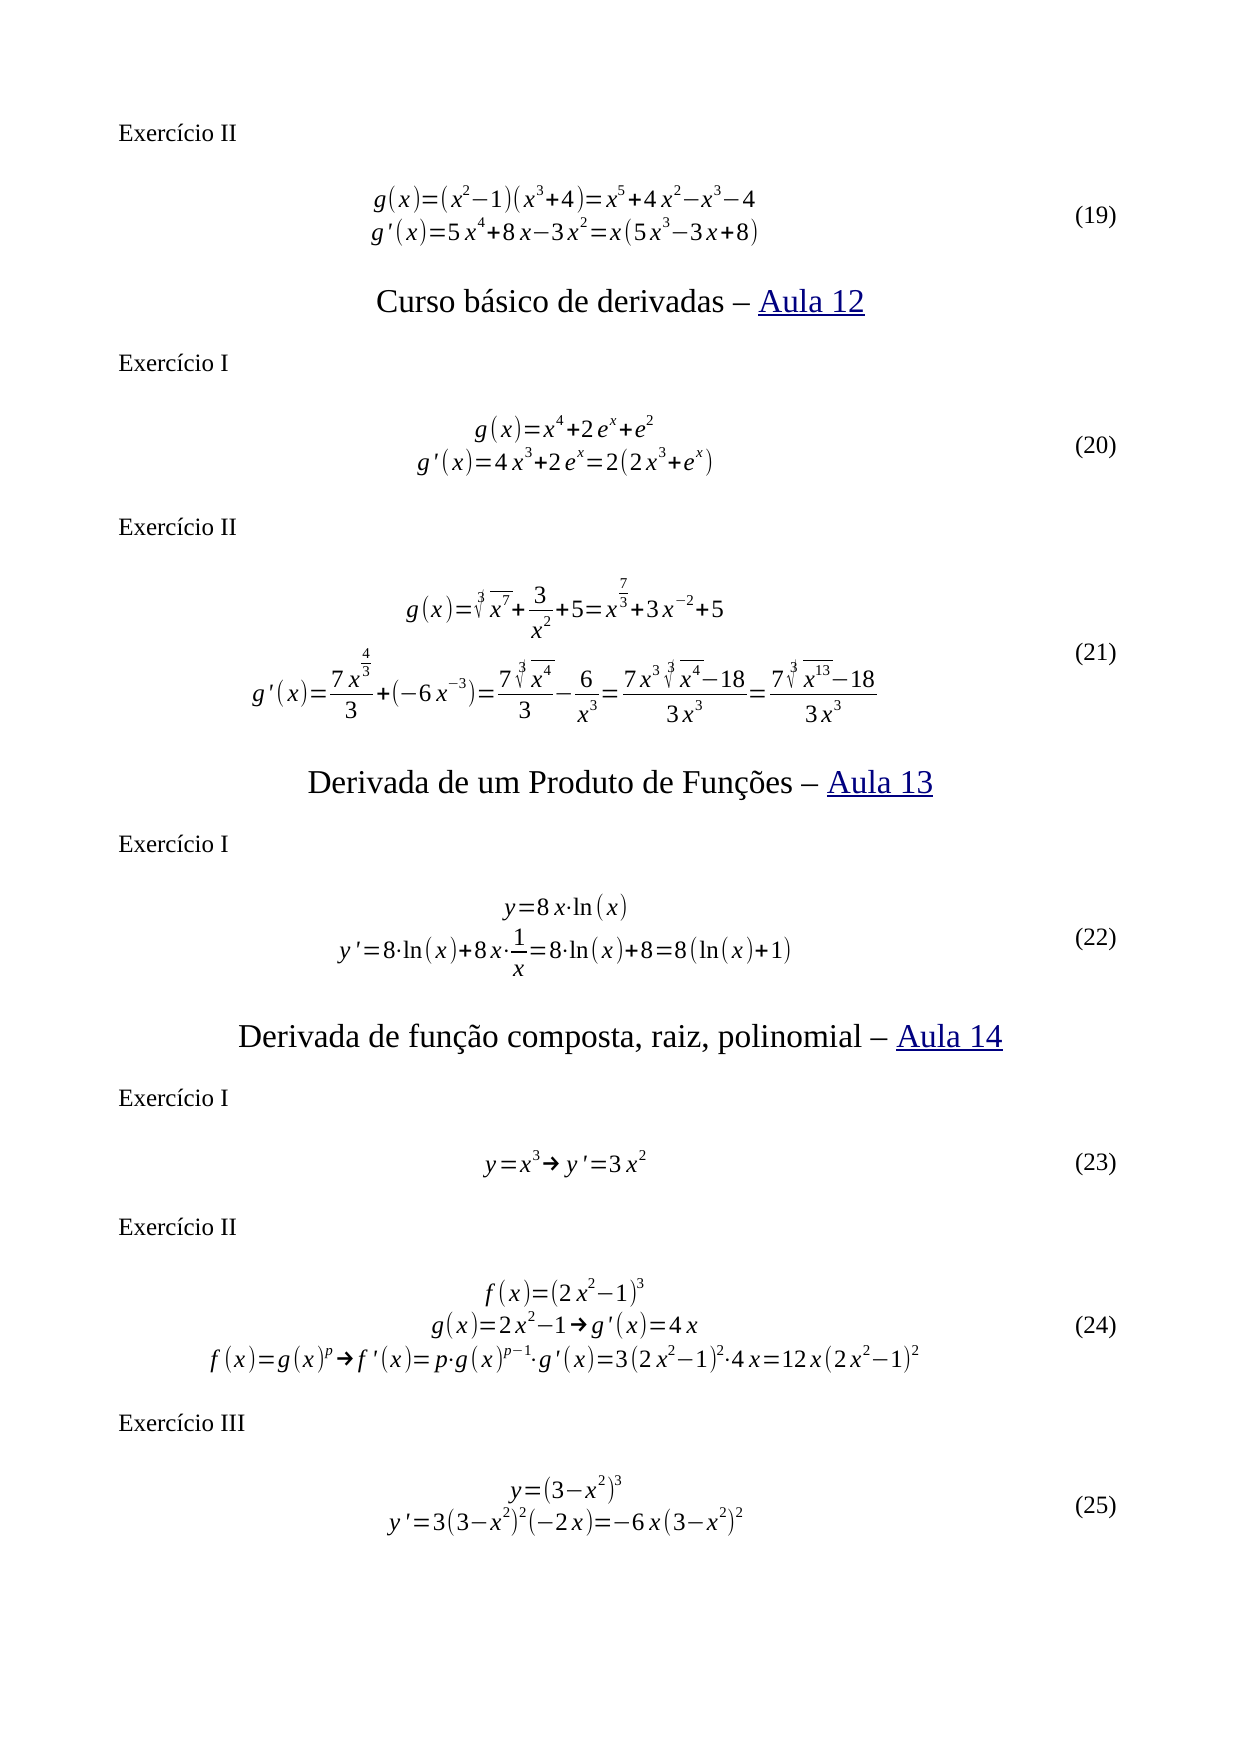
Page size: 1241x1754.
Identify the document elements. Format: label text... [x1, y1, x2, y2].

table_header [118, 1269, 1010, 1380]
text Exercício III [118, 1408, 1122, 1437]
table_header [118, 176, 1010, 253]
text Exercício I [118, 829, 1122, 858]
table_header [118, 887, 1010, 987]
table_header (21) [1010, 569, 1122, 733]
table_header (20) [1010, 406, 1122, 483]
text Exercício I [118, 1083, 1122, 1112]
text Exercício II [118, 1212, 1122, 1241]
table_header (25) [1010, 1466, 1122, 1543]
text Curso básico de derivadas – Aula 12 [118, 281, 1122, 320]
table_header [118, 1140, 1010, 1183]
table_header (23) [1010, 1140, 1122, 1183]
text Derivada de um Produto de Funções – Aula 13 [118, 762, 1122, 801]
text Exercício I [118, 348, 1122, 377]
table_header (24) [1010, 1269, 1122, 1380]
text Exercício II [118, 118, 1122, 147]
table_header (22) [1010, 887, 1122, 987]
table_header (19) [1010, 176, 1122, 253]
table_header [118, 1466, 1010, 1543]
text Exercício II [118, 512, 1122, 540]
table_header [118, 406, 1010, 483]
text Derivada de função composta, raiz, polinomial – Aula 14 [118, 1016, 1122, 1054]
table_header [118, 569, 1010, 733]
